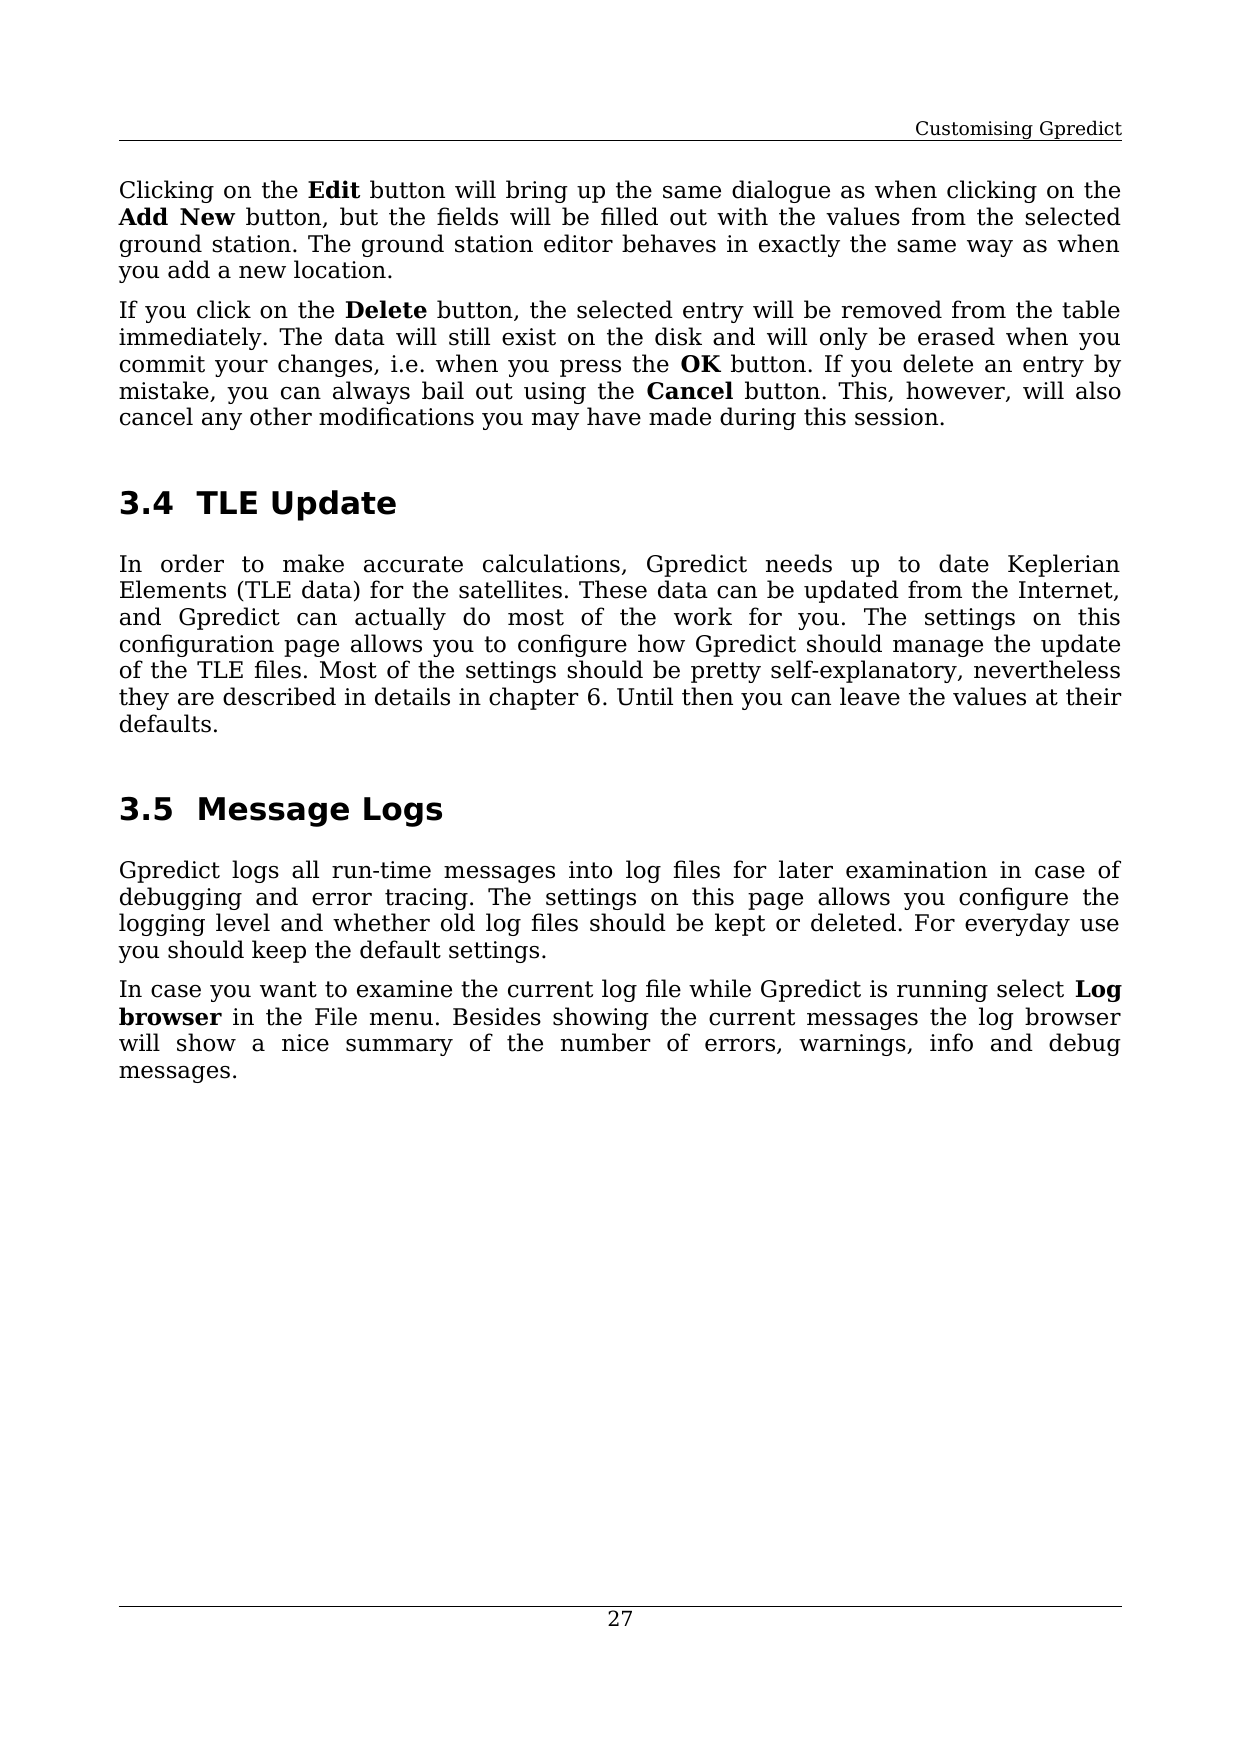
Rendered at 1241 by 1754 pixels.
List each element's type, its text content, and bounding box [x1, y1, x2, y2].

text In order to make accurate calculations, Gpredict needs up to date Keplerian Elements (TLE data) for the satellites. These data can be updated from the Internet, and Gpredict can actually do most of the work for you. The settings on this configuration page allows you to configure how Gpredict should manage the update of the TLE files. Most of the settings should be pretty self-explanatory, nevertheless they are described in details in chapter 6. Until then you can leave the values at their defaults. [118, 551, 1122, 737]
text In case you want to examine the current log file while Gpredict is running select Log browser in the File menu. Besides showing the current messages the log browser will show a nice summary of the number of errors, warnings, info and debug messages. [118, 976, 1122, 1084]
text Gpredict logs all run-time messages into log files for later examination in case of debugging and error tracing. The settings on this page allows you configure the logging level and whether old log files should be kept or deleted. For everyday use you should keep the default settings. [118, 857, 1122, 964]
subtitle TLE Update [118, 485, 1122, 521]
text If you click on the Delete button, the selected entry will be removed from the table immediately. The data will still exist on the disk and will only be erased when you commit your changes, i.e. when you press the OK button. If you delete an entry by mistake, you can always bail out using the Cancel button. This, however, will also cancel any other modifications you may have made during this session. [118, 297, 1122, 431]
text Clicking on the Edit button will bring up the same dialogue as when clicking on the Add New button, but the fields will be filled out with the values from the selected ground station. The ground station editor behaves in exactly the same way as when you add a new location. [118, 177, 1122, 284]
subtitle Message Logs [118, 791, 1122, 828]
